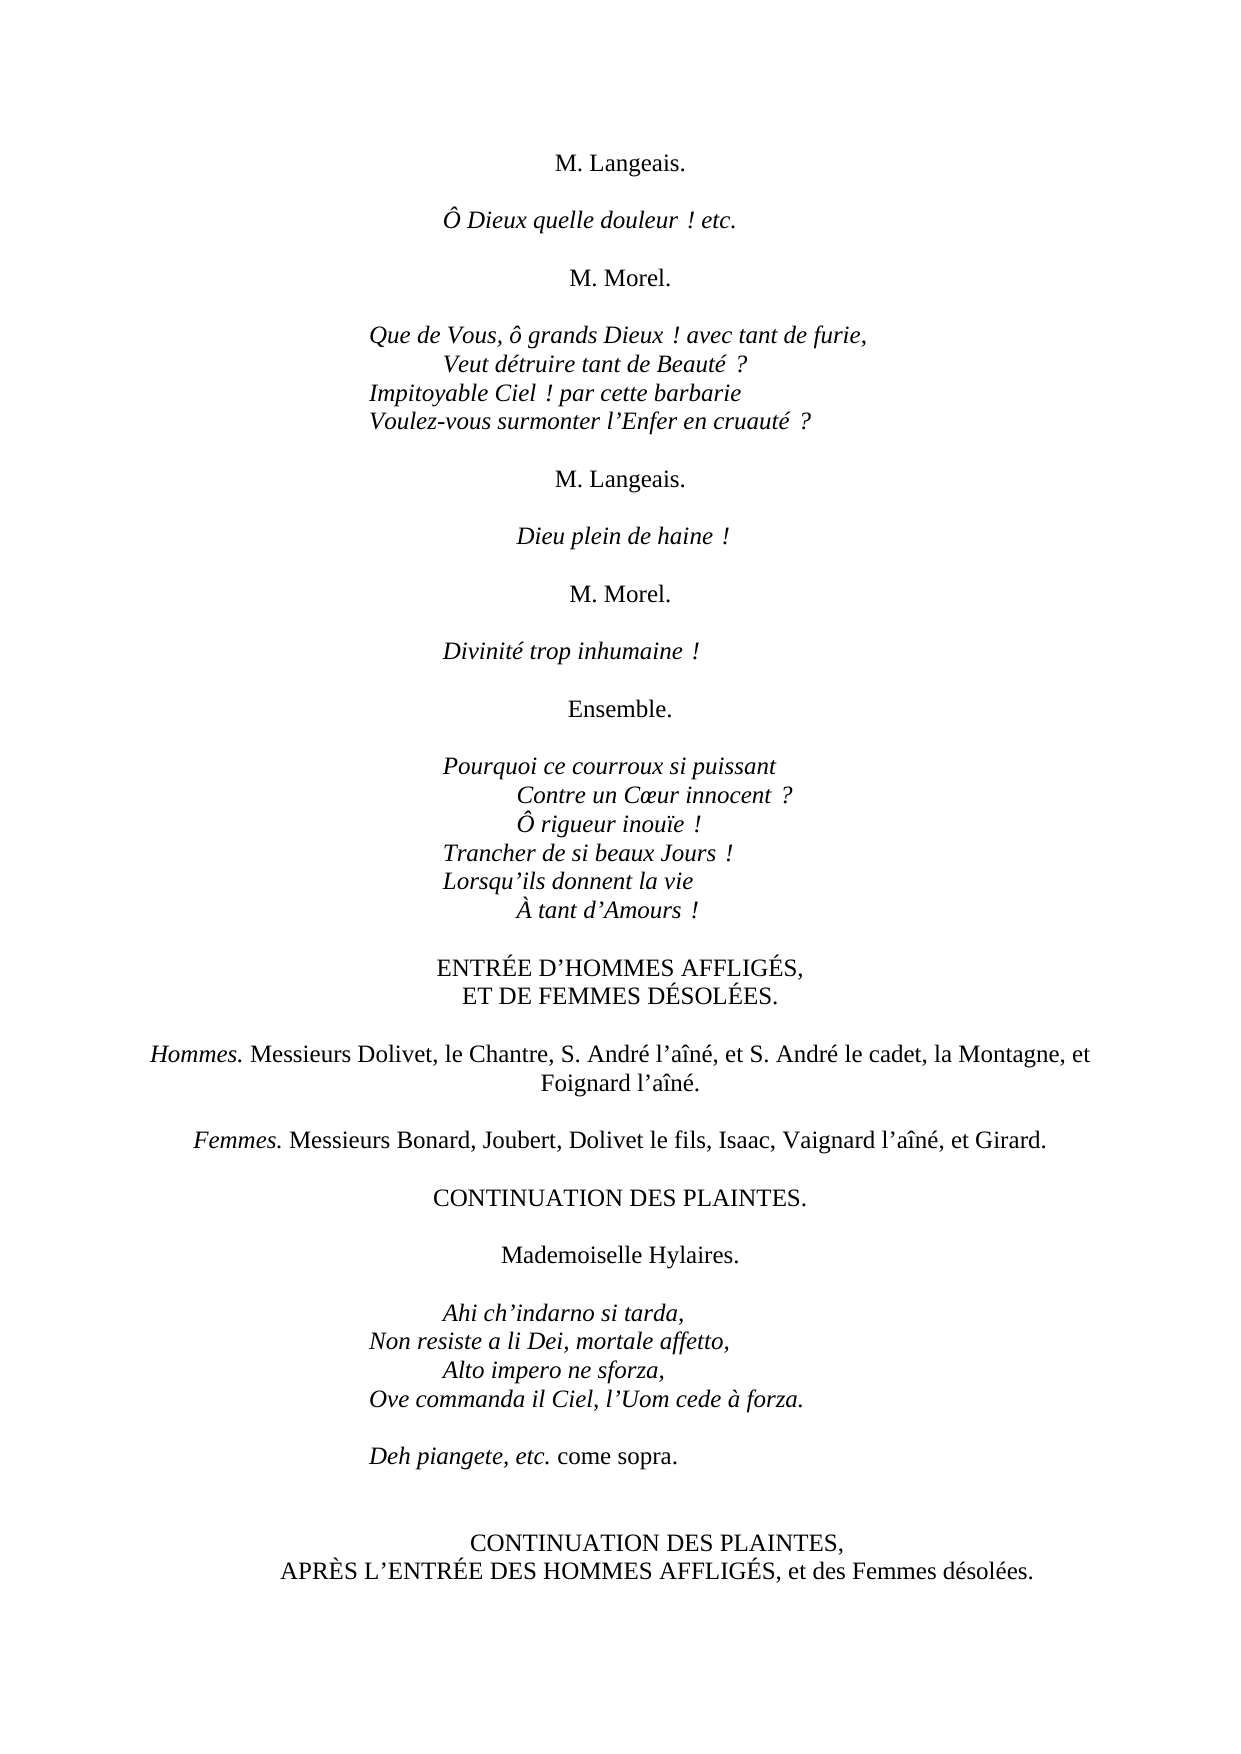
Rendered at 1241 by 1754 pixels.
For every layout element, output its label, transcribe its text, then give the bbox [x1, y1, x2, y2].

text ET DE FEMMES DÉSOLÉES. [148, 981, 1093, 1010]
text Divinité trop inhumaine ! [148, 636, 1093, 665]
text Voulez-vous surmonter l’Enfer en cruauté ? [148, 406, 1093, 435]
text Ove commanda il Ciel, l’Uom cede à forza. [221, 1384, 1093, 1413]
text Que de Vous, ô grands Dieux ! avec tant de furie, [148, 320, 1093, 349]
text Ahi ch’indarno si tarda, [148, 1298, 1093, 1326]
text Pourquoi ce courroux si puissant [148, 751, 1093, 780]
text Ensemble. [148, 694, 1093, 723]
text Impitoyable Ciel ! par cette barbarie [148, 378, 1093, 406]
text Ô rigueur inouïe ! [148, 809, 1093, 838]
text Hommes. Messieurs Dolivet, le Chantre, S. André l’aîné, et S. André le cadet, la Montagne, et Foignard l’aîné. [148, 1039, 1093, 1096]
text Contre un Cœur innocent ? [148, 780, 1093, 809]
text M. Morel. [148, 579, 1093, 608]
text Mademoiselle Hylaires. [148, 1240, 1093, 1269]
text Deh piangete, etc. come sopra. [221, 1441, 1093, 1470]
text CONTINUATION DES PLAINTES. [148, 1183, 1093, 1211]
text M. Langeais. [148, 464, 1093, 493]
text CONTINUATION DES PLAINTES, [221, 1528, 1093, 1556]
text M. Morel. [148, 263, 1093, 291]
text Femmes. Messieurs Bonard, Joubert, Dolivet le fils, Isaac, Vaignard l’aîné, et Girard. [148, 1125, 1093, 1154]
text Veut détruire tant de Beauté ? [148, 349, 1093, 378]
text À tant d’Amours ! [148, 895, 1093, 924]
text Dieu plein de haine ! [148, 521, 1093, 550]
text Alto impero ne sforza, [221, 1355, 1093, 1384]
text Ô Dieux quelle douleur ! etc. [148, 205, 1093, 234]
text Non resiste a li Dei, mortale affetto, [148, 1326, 1093, 1355]
text M. Langeais. [148, 148, 1093, 176]
text Trancher de si beaux Jours ! [148, 838, 1093, 866]
text ENTRÉE D’HOMMES AFFLIGÉS, [148, 953, 1093, 981]
text APRÈS L’ENTRÉE DES HOMMES AFFLIGÉS, et des Femmes désolées. [221, 1556, 1093, 1585]
text Lorsqu’ils donnent la vie [148, 866, 1093, 895]
